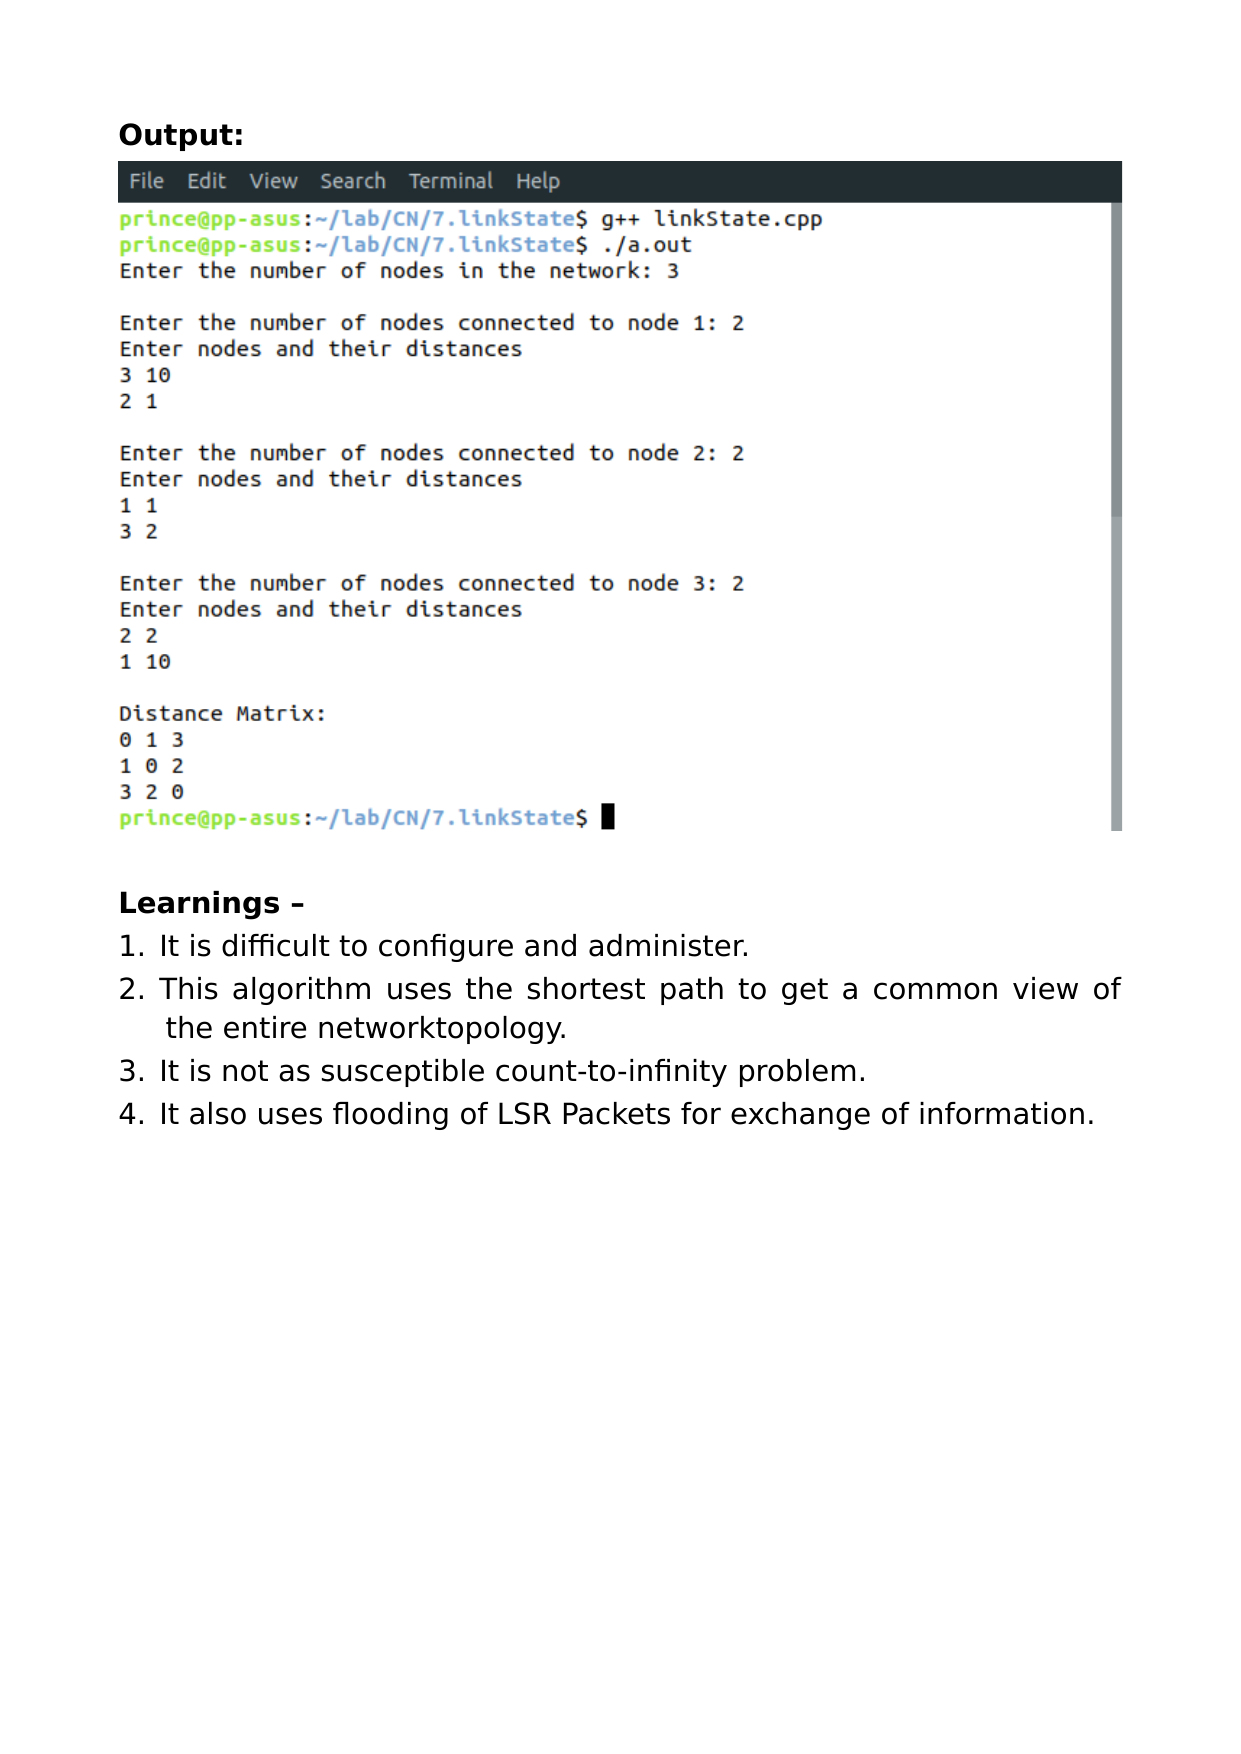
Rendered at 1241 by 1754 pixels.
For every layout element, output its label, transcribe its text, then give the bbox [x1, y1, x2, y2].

list It is difficult to configure and administer. [118, 929, 1122, 963]
list It is not as susceptible count-to-infinity problem. [118, 1054, 1122, 1088]
list This algorithm uses the shortest path to get a common view of the entire networktopology. [118, 972, 1122, 1045]
text Learnings – [118, 886, 1122, 920]
picture [118, 161, 1123, 831]
text Output: [118, 118, 1122, 152]
list It also uses flooding of LSR Packets for exchange of information. [118, 1098, 1122, 1132]
